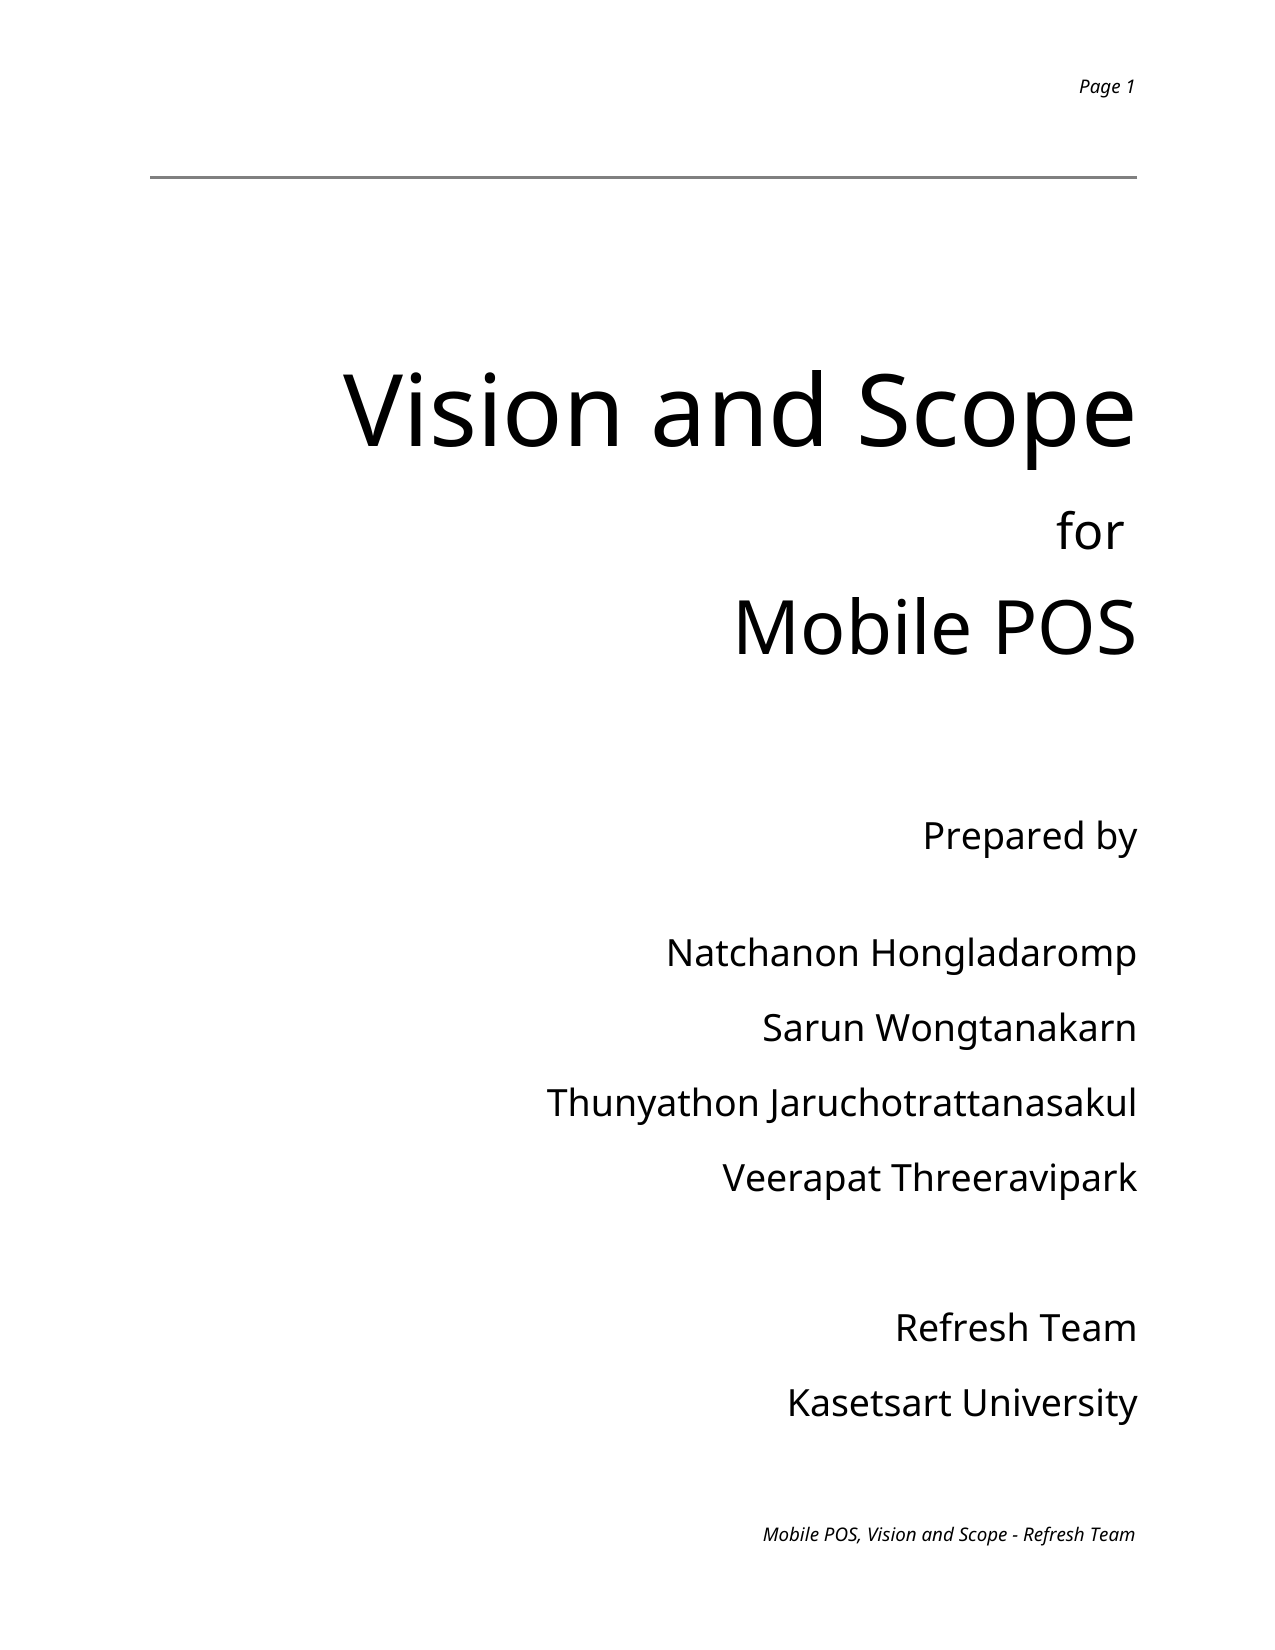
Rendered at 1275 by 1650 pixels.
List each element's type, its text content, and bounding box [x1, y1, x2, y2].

text Natchanon Hongladaromp [150, 926, 1137, 977]
text Veerapat Threeravipark [150, 1151, 1137, 1202]
text Mobile POS [150, 574, 1137, 676]
text for [150, 496, 1137, 564]
text Refresh Team [150, 1301, 1137, 1352]
text Thunyathon Jaruchotrattanasakul [150, 1076, 1137, 1127]
text Prepared by [150, 809, 1137, 860]
text Vision and Scope [150, 339, 1137, 475]
text Sarun Wongtanakarn [150, 1001, 1137, 1052]
text Kasetsart University [150, 1376, 1137, 1427]
